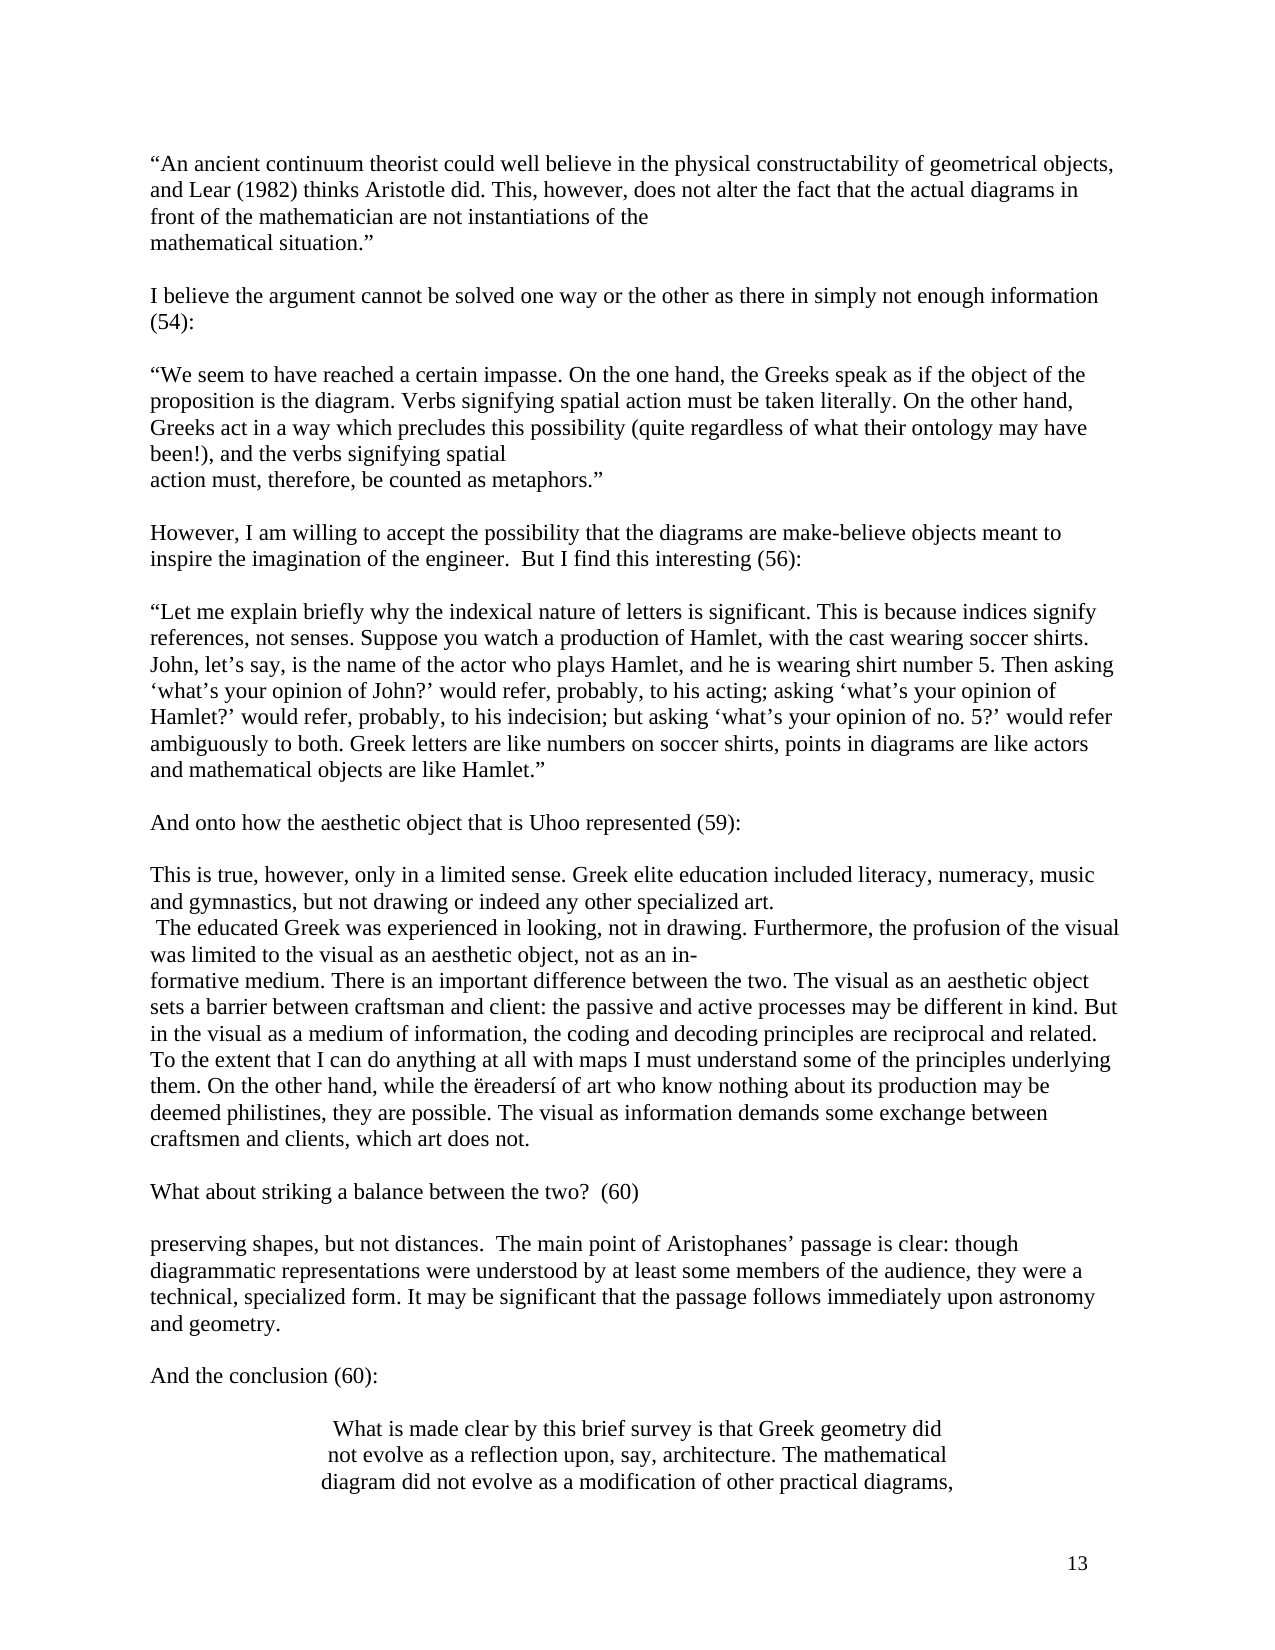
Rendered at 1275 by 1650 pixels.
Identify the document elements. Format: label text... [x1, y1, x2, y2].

text And the conclusion (60): [150, 1362, 1125, 1389]
text What about striking a balance between the two? (60) [150, 1178, 1125, 1204]
text diagram did not evolve as a modification of other practical diagrams, [150, 1468, 1125, 1494]
text formative medium. There is an important difference between the two. The visual as an aesthetic object sets a barrier between craftsman and client: the passive and active processes may be different in kind. But in the visual as a medium of information, the coding and decoding principles are reciprocal and related. To the extent that I can do anything at all with maps I must understand some of the principles underlying [150, 967, 1125, 1072]
text them. On the other hand, while the ëreadersí of art who know nothing about its production may be deemed philistines, they are possible. The visual as information demands some exchange between craftsmen and clients, which art does not. [150, 1072, 1125, 1151]
text “Let me explain briefly why the indexical nature of letters is significant. This is because indices signify references, not senses. Suppose you watch a production of Hamlet, with the cast wearing soccer shirts. John, let’s say, is the name of the actor who plays Hamlet, and he is wearing shirt number 5. Then asking ‘what’s your opinion of John?’ would refer, probably, to his acting; asking ‘what’s your opinion of Hamlet?’ would refer, probably, to his indecision; but asking ‘what’s your opinion of no. 5?’ would refer ambiguously to both. Greek letters are like numbers on soccer shirts, points in diagrams are like actors and mathematical objects are like Hamlet.” [150, 598, 1125, 782]
text “An ancient continuum theorist could well believe in the physical constructability of geometrical objects, and Lear (1982) thinks Aristotle did. This, however, does not alter the fact that the actual diagrams in front of the mathematician are not instantiations of the [150, 150, 1125, 229]
text I believe the argument cannot be solved one way or the other as there in simply not enough information (54): [150, 282, 1125, 334]
text preserving shapes, but not distances. The main point of Aristophanes’ passage is clear: though diagrammatic representations were understood by at least some members of the audience, they were a technical, specialized form. It may be significant that the passage follows immediately upon astronomy and geometry. [150, 1231, 1125, 1336]
text However, I am willing to accept the possibility that the diagrams are make-believe objects meant to inspire the imagination of the engineer. But I find this interesting (56): [150, 519, 1125, 572]
text “We seem to have reached a certain impasse. On the one hand, the Greeks speak as if the object of the proposition is the diagram. Verbs signifying spatial action must be taken literally. On the other hand, Greeks act in a way which precludes this possibility (quite regardless of what their ontology may have been!), and the verbs signifying spatial [150, 361, 1125, 466]
text mathematical situation.” [150, 229, 1125, 255]
text The educated Greek was experienced in looking, not in drawing. Furthermore, the profusion of the visual was limited to the visual as an aesthetic object, not as an in- [150, 914, 1125, 967]
text And onto how the aesthetic object that is Uhoo represented (59): [150, 809, 1125, 835]
text action must, therefore, be counted as metaphors.” [150, 466, 1125, 493]
text This is true, however, only in a limited sense. Greek elite education included literacy, numeracy, music and gymnastics, but not drawing or indeed any other specialized art. [150, 862, 1125, 914]
text not evolve as a reflection upon, say, architecture. The mathematical [150, 1441, 1125, 1468]
text What is made clear by this brief survey is that Greek geometry did [150, 1415, 1125, 1441]
